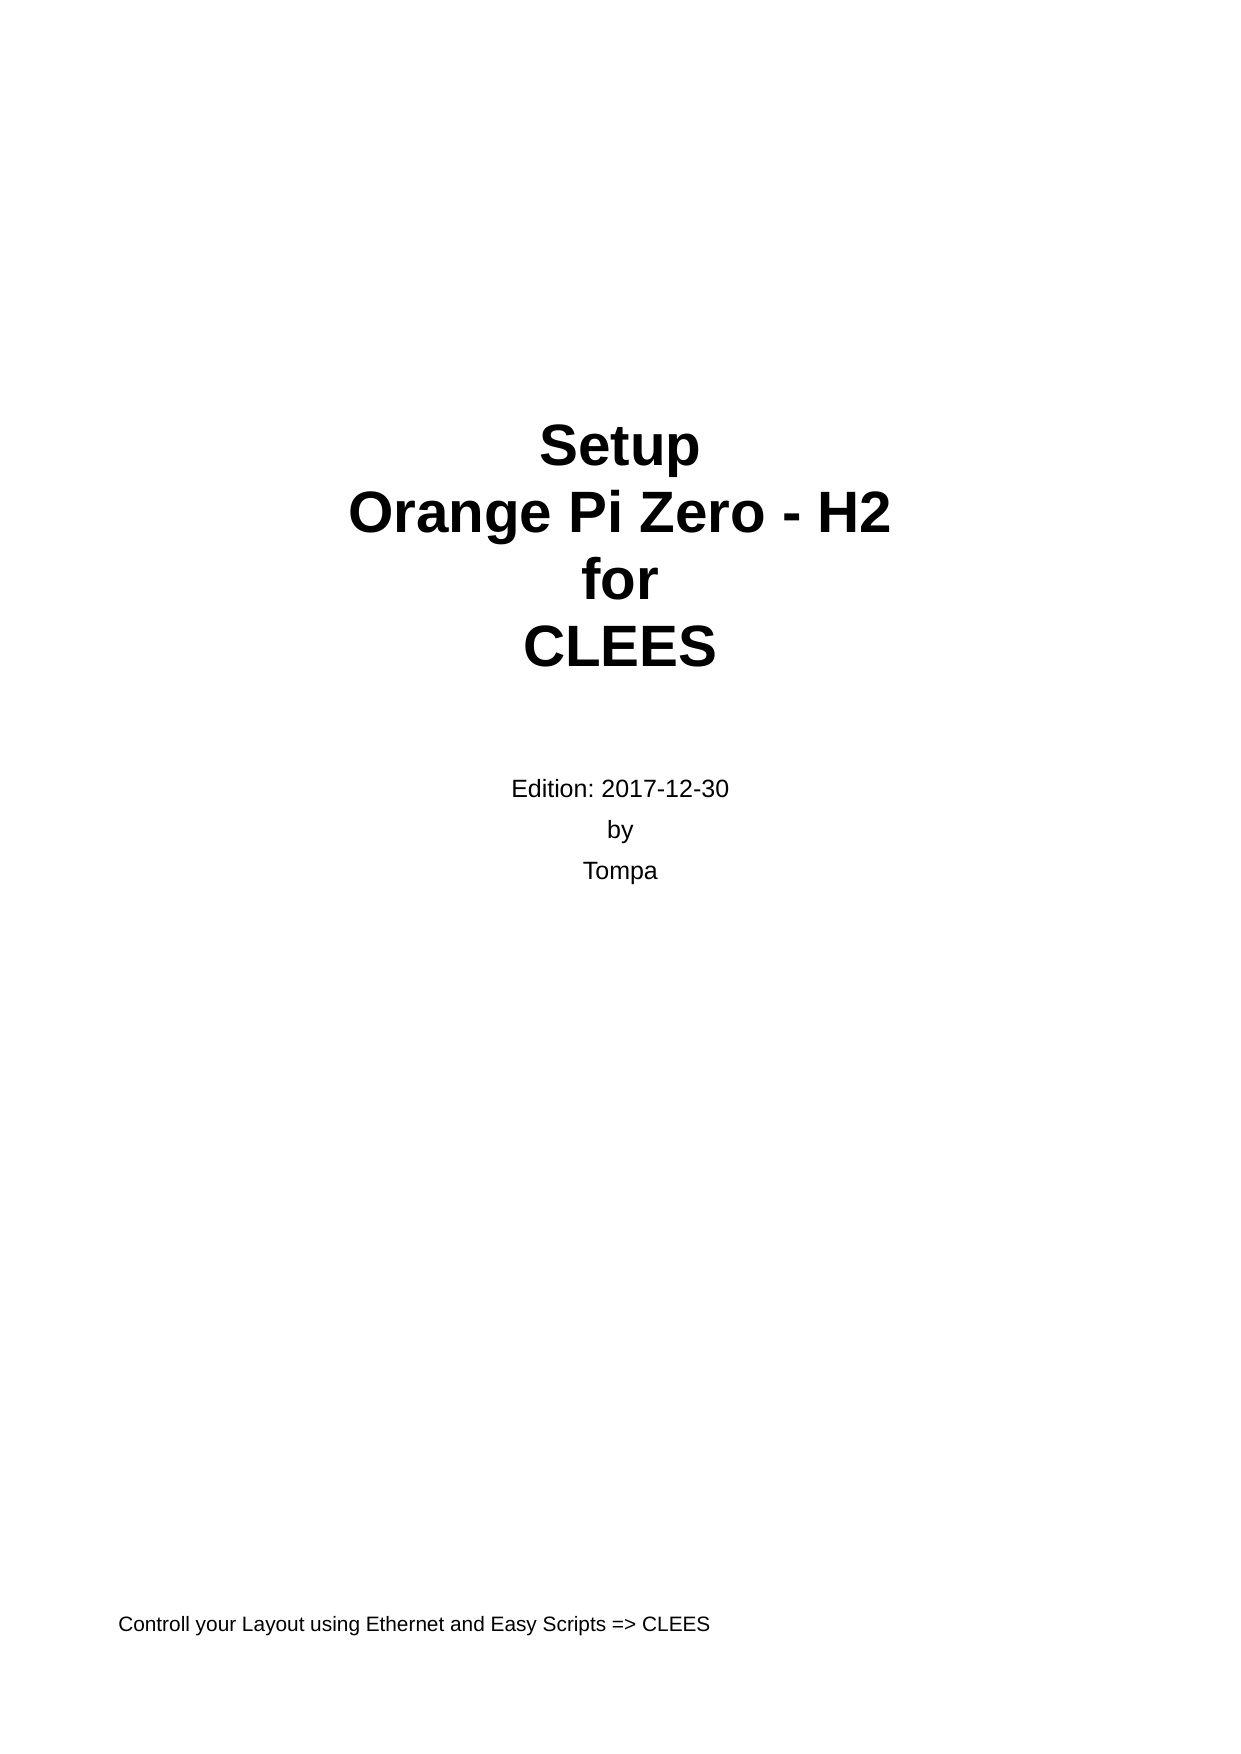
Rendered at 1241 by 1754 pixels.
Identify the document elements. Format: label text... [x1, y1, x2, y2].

title Setup Orange Pi Zero - H2 for CLEES [118, 411, 1122, 679]
text Tompa [118, 856, 1122, 885]
text Edition: 2017-12-30 [118, 774, 1122, 803]
text by [118, 815, 1122, 844]
